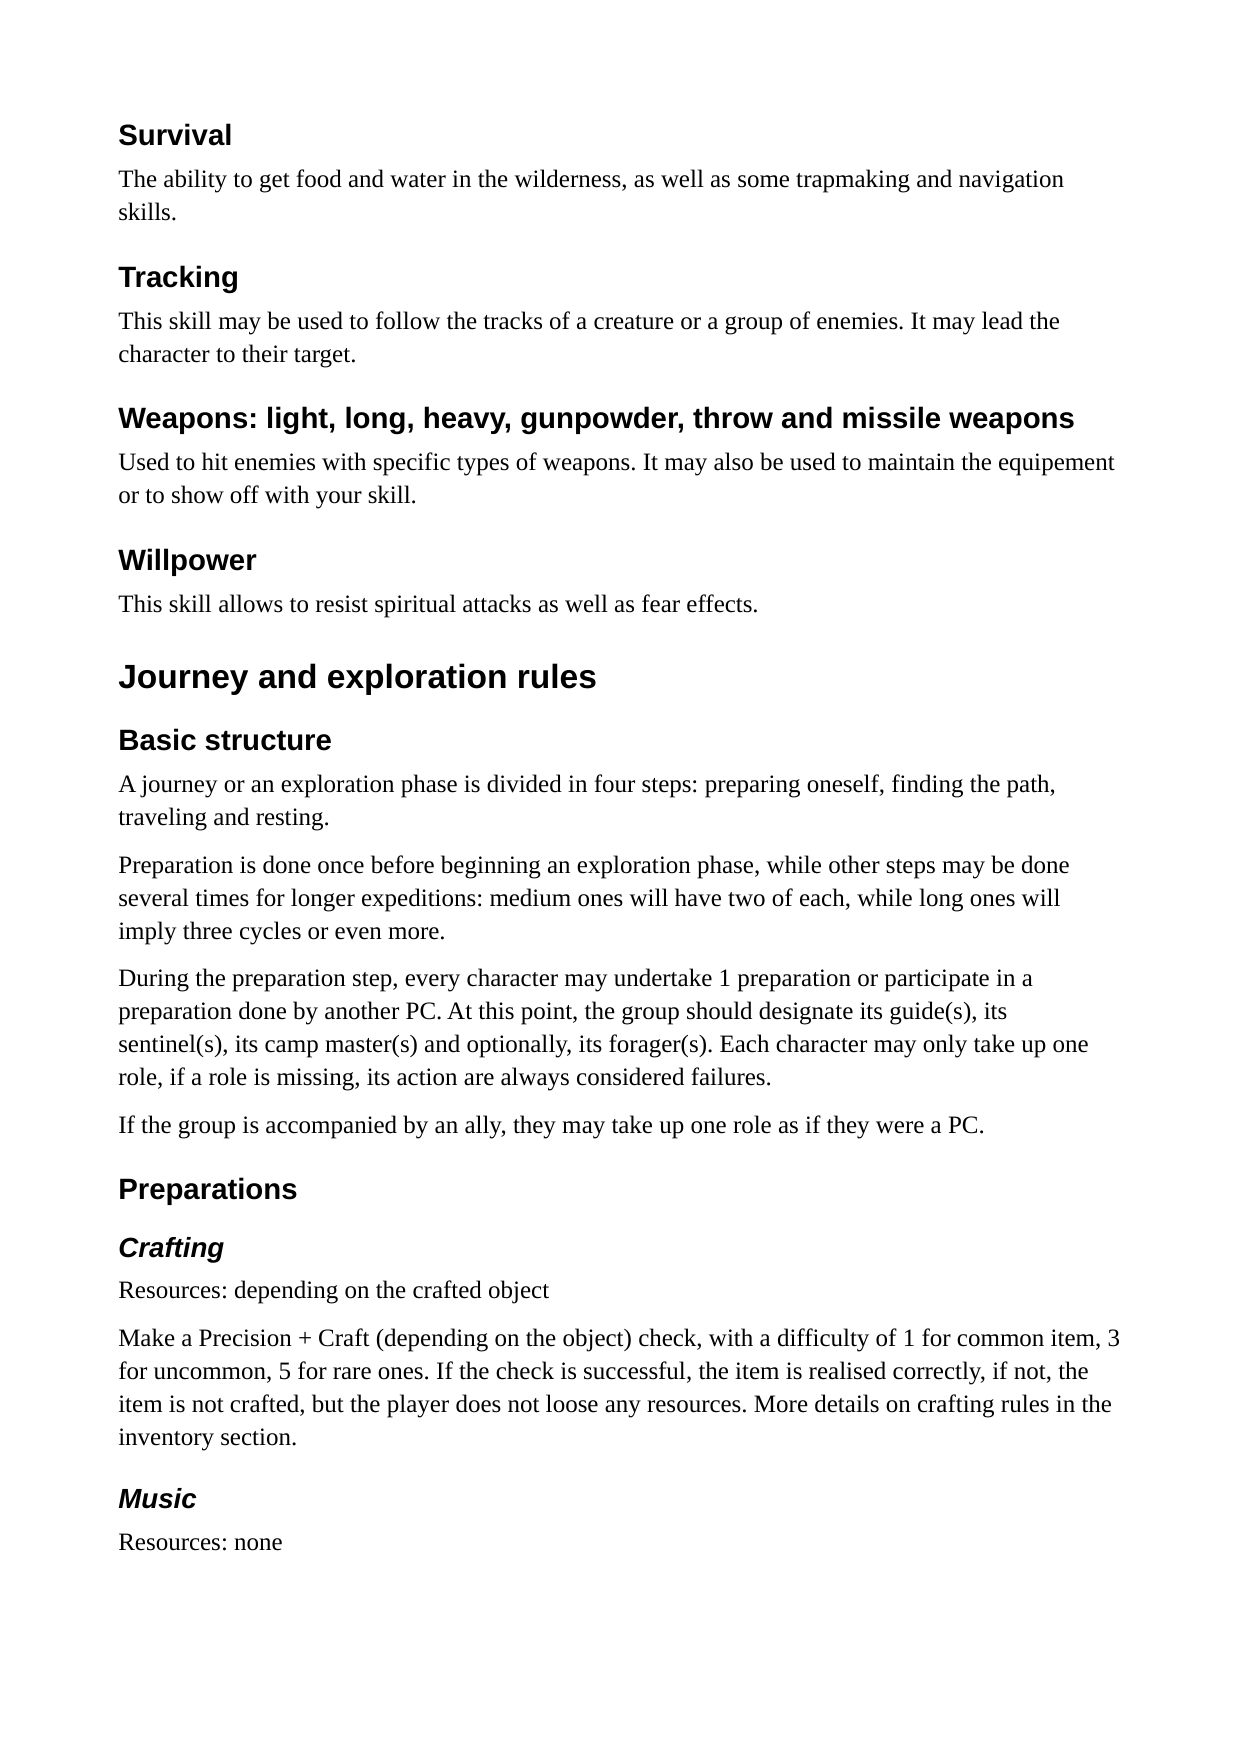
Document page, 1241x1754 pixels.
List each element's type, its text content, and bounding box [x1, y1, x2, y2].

text A journey or an exploration phase is divided in four steps: preparing oneself, finding the path, traveling and resting. [118, 769, 1122, 831]
subtitle Survival [118, 118, 1122, 152]
text Resources: none [118, 1527, 1122, 1555]
subtitle Journey and exploration rules [118, 657, 1122, 696]
text This skill allows to resist spiritual attacks as well as fear effects. [118, 589, 1122, 617]
subtitle Tracking [118, 259, 1122, 293]
subtitle Music [118, 1482, 1122, 1514]
subtitle Preparations [118, 1172, 1122, 1206]
text Used to hit enemies with specific types of weapons. It may also be used to maintain the equipement or to show off with your skill. [118, 447, 1122, 509]
subtitle Willpower [118, 542, 1122, 576]
text This skill may be used to follow the tracks of a creature or a group of enemies. It may lead the character to their target. [118, 306, 1122, 368]
text Make a Precision + Craft (depending on the object) check, with a difficulty of 1 for common item, 3 for uncommon, 5 for rare ones. If the check is successful, the item is realised correctly, if not, the item is not crafted, but the player does not loose any resources. More details on crafting rules in the inventory section. [118, 1323, 1122, 1451]
text If the group is accompanied by an ally, they may take up one role as if they were a PC. [118, 1110, 1122, 1139]
text During the preparation step, every character may undertake 1 preparation or participate in a preparation done by another PC. At this point, the group should designate its guide(s), its sentinel(s), its camp master(s) and optionally, its forager(s). Each character may only take up one role, if a role is missing, its action are always considered failures. [118, 963, 1122, 1091]
subtitle Basic structure [118, 723, 1122, 757]
text Preparation is done once before beginning an exploration phase, while other steps may be done several times for longer expeditions: medium ones will have two of each, while long ones will imply three cycles or even more. [118, 850, 1122, 944]
text Resources: depending on the crafted object [118, 1275, 1122, 1304]
subtitle Weapons: light, long, heavy, gunpowder, throw and missile weapons [118, 401, 1122, 435]
text The ability to get food and water in the wilderness, as well as some trapmaking and navigation skills. [118, 164, 1122, 226]
subtitle Crafting [118, 1231, 1122, 1263]
